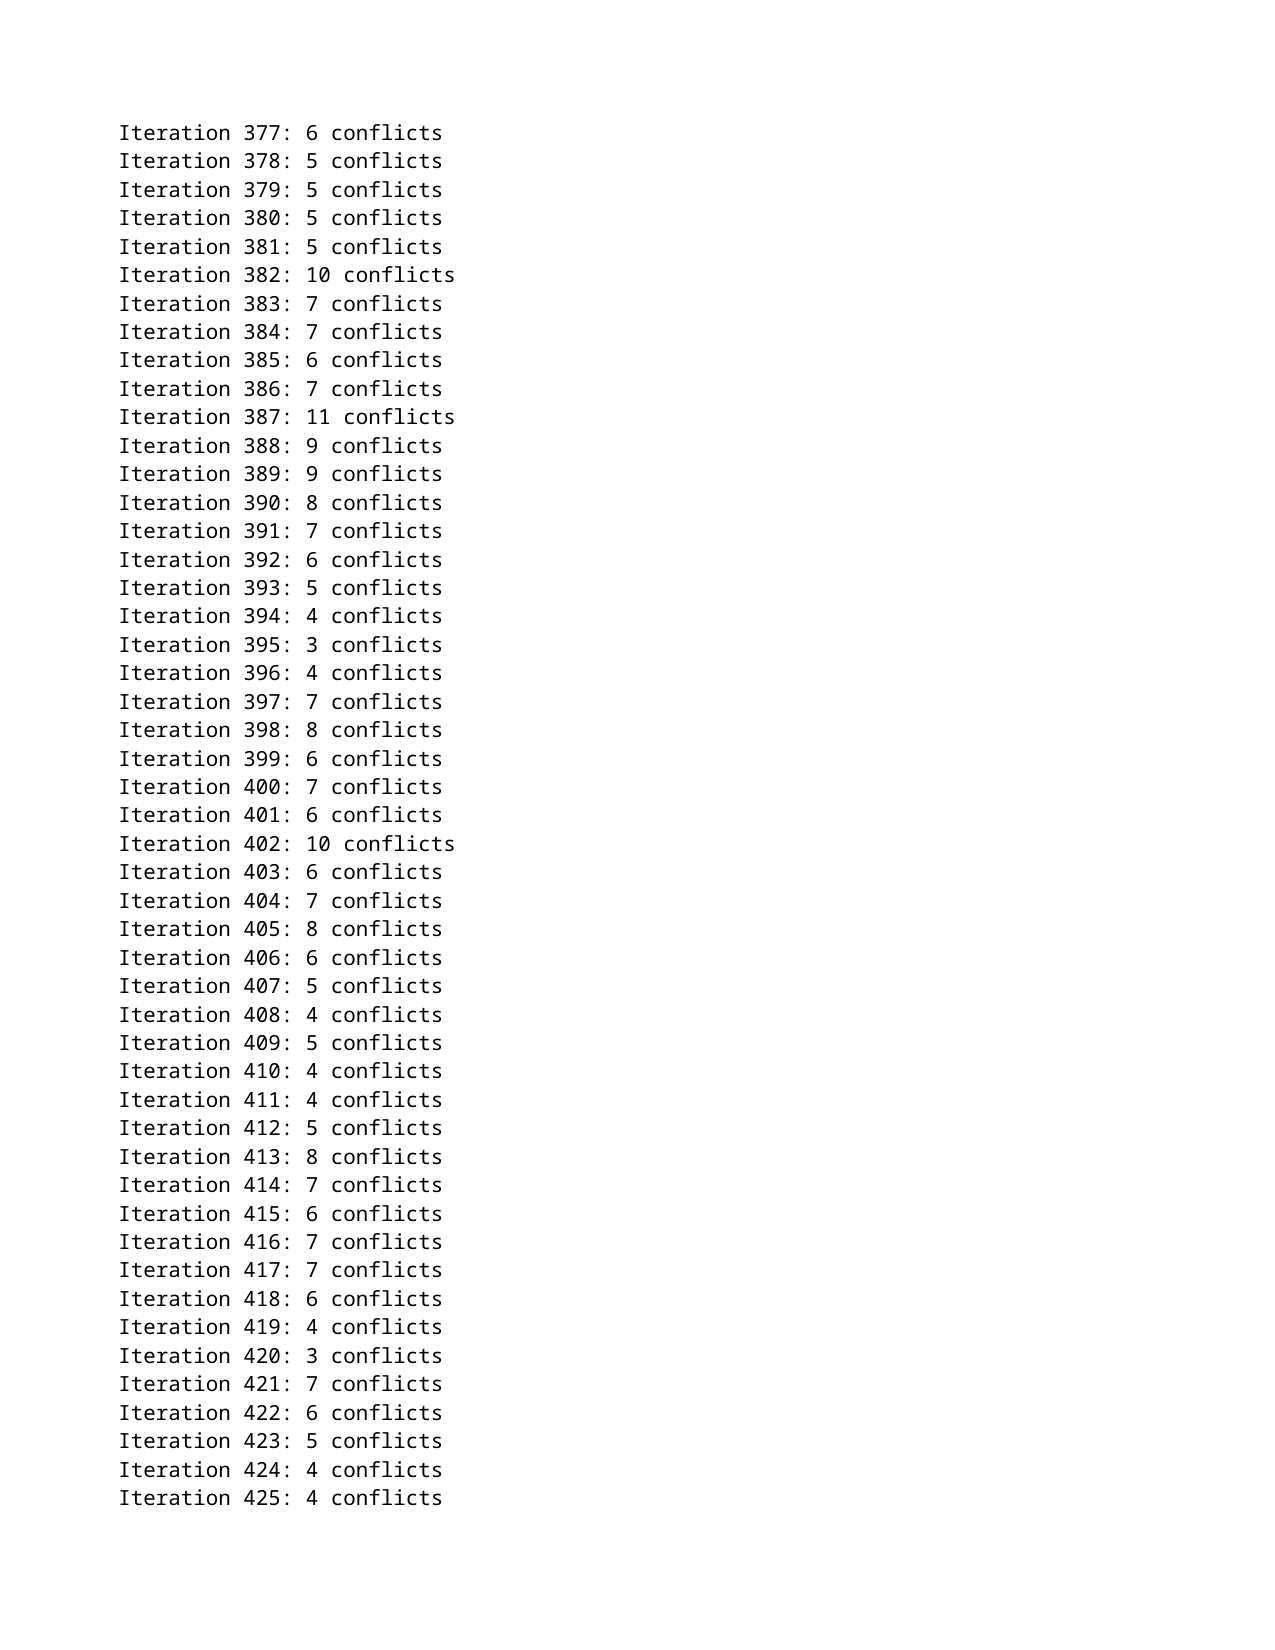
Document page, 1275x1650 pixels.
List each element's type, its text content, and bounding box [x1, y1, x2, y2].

text Iteration 422: 6 conflicts [118, 1398, 1157, 1426]
text Iteration 411: 4 conflicts [118, 1085, 1157, 1113]
text Iteration 377: 6 conflicts [118, 118, 1157, 147]
text Iteration 395: 3 conflicts [118, 630, 1157, 658]
text Iteration 415: 6 conflicts [118, 1199, 1157, 1227]
text Iteration 405: 8 conflicts [118, 914, 1157, 943]
text Iteration 392: 6 conflicts [118, 545, 1157, 573]
text Iteration 387: 11 conflicts [118, 402, 1157, 431]
text Iteration 408: 4 conflicts [118, 1000, 1157, 1028]
text Iteration 414: 7 conflicts [118, 1170, 1157, 1199]
text Iteration 407: 5 conflicts [118, 971, 1157, 1000]
text Iteration 424: 4 conflicts [118, 1455, 1157, 1483]
text Iteration 391: 7 conflicts [118, 516, 1157, 545]
text Iteration 425: 4 conflicts [118, 1483, 1157, 1512]
text Iteration 388: 9 conflicts [118, 431, 1157, 459]
text Iteration 385: 6 conflicts [118, 346, 1157, 374]
text Iteration 413: 8 conflicts [118, 1142, 1157, 1170]
text Iteration 397: 7 conflicts [118, 687, 1157, 715]
text Iteration 423: 5 conflicts [118, 1426, 1157, 1455]
text Iteration 384: 7 conflicts [118, 317, 1157, 346]
text Iteration 379: 5 conflicts [118, 175, 1157, 203]
text Iteration 389: 9 conflicts [118, 459, 1157, 488]
text Iteration 418: 6 conflicts [118, 1284, 1157, 1312]
text Iteration 421: 7 conflicts [118, 1369, 1157, 1398]
text Iteration 401: 6 conflicts [118, 801, 1157, 829]
text Iteration 394: 4 conflicts [118, 602, 1157, 630]
text Iteration 417: 7 conflicts [118, 1256, 1157, 1284]
text Iteration 380: 5 conflicts [118, 203, 1157, 232]
text Iteration 406: 6 conflicts [118, 943, 1157, 971]
text Iteration 410: 4 conflicts [118, 1057, 1157, 1085]
text Iteration 383: 7 conflicts [118, 289, 1157, 317]
text Iteration 420: 3 conflicts [118, 1341, 1157, 1369]
text Iteration 399: 6 conflicts [118, 744, 1157, 772]
text Iteration 403: 6 conflicts [118, 857, 1157, 886]
text Iteration 396: 4 conflicts [118, 658, 1157, 687]
text Iteration 382: 10 conflicts [118, 260, 1157, 289]
text Iteration 381: 5 conflicts [118, 232, 1157, 260]
text Iteration 386: 7 conflicts [118, 374, 1157, 402]
text Iteration 402: 10 conflicts [118, 829, 1157, 857]
text Iteration 393: 5 conflicts [118, 573, 1157, 602]
text Iteration 419: 4 conflicts [118, 1312, 1157, 1341]
text Iteration 390: 8 conflicts [118, 488, 1157, 516]
text Iteration 416: 7 conflicts [118, 1227, 1157, 1256]
text Iteration 409: 5 conflicts [118, 1028, 1157, 1057]
text Iteration 412: 5 conflicts [118, 1113, 1157, 1142]
text Iteration 378: 5 conflicts [118, 147, 1157, 175]
text Iteration 400: 7 conflicts [118, 772, 1157, 801]
text Iteration 398: 8 conflicts [118, 715, 1157, 744]
text Iteration 404: 7 conflicts [118, 886, 1157, 914]
